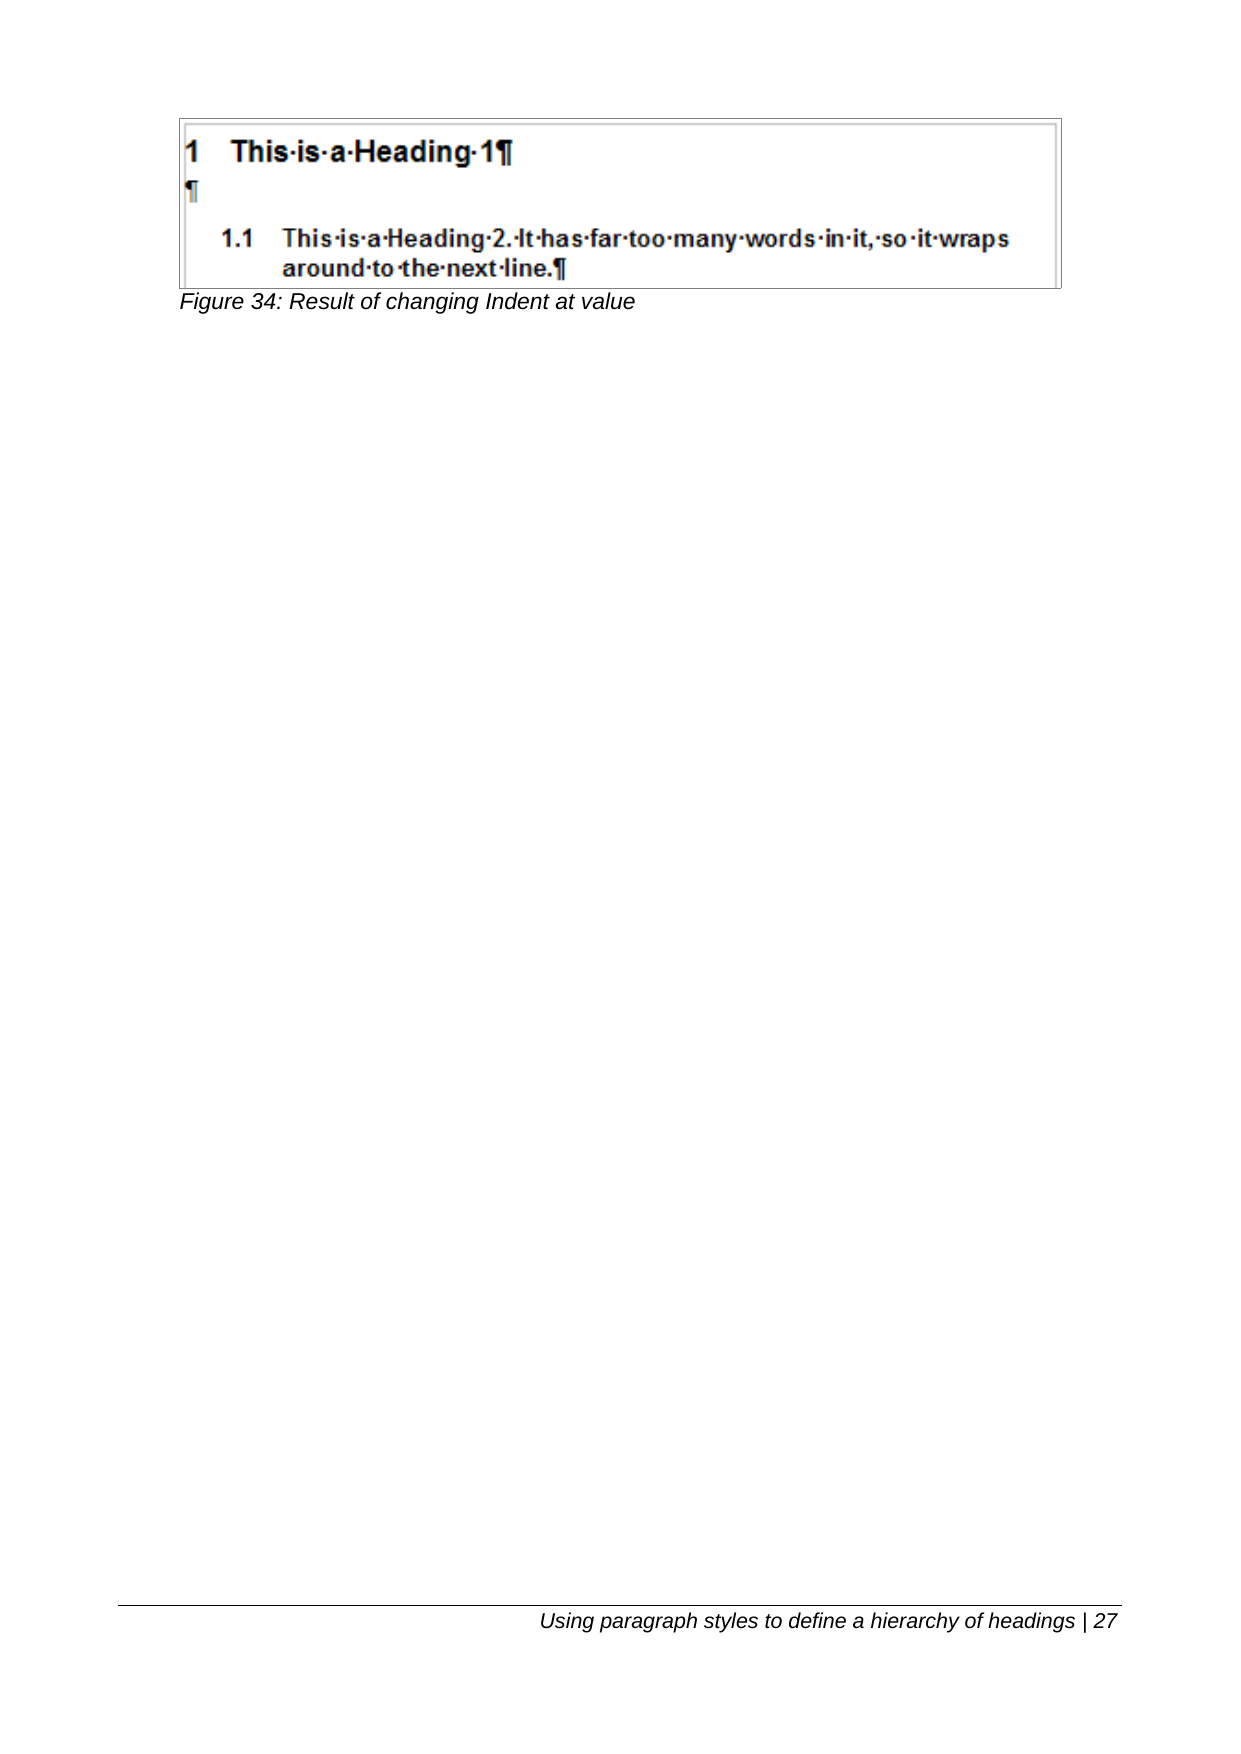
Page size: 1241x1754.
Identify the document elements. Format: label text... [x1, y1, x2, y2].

text Figure 34: Result of changing Indent at value [179, 289, 1061, 314]
picture [180, 119, 1061, 288]
